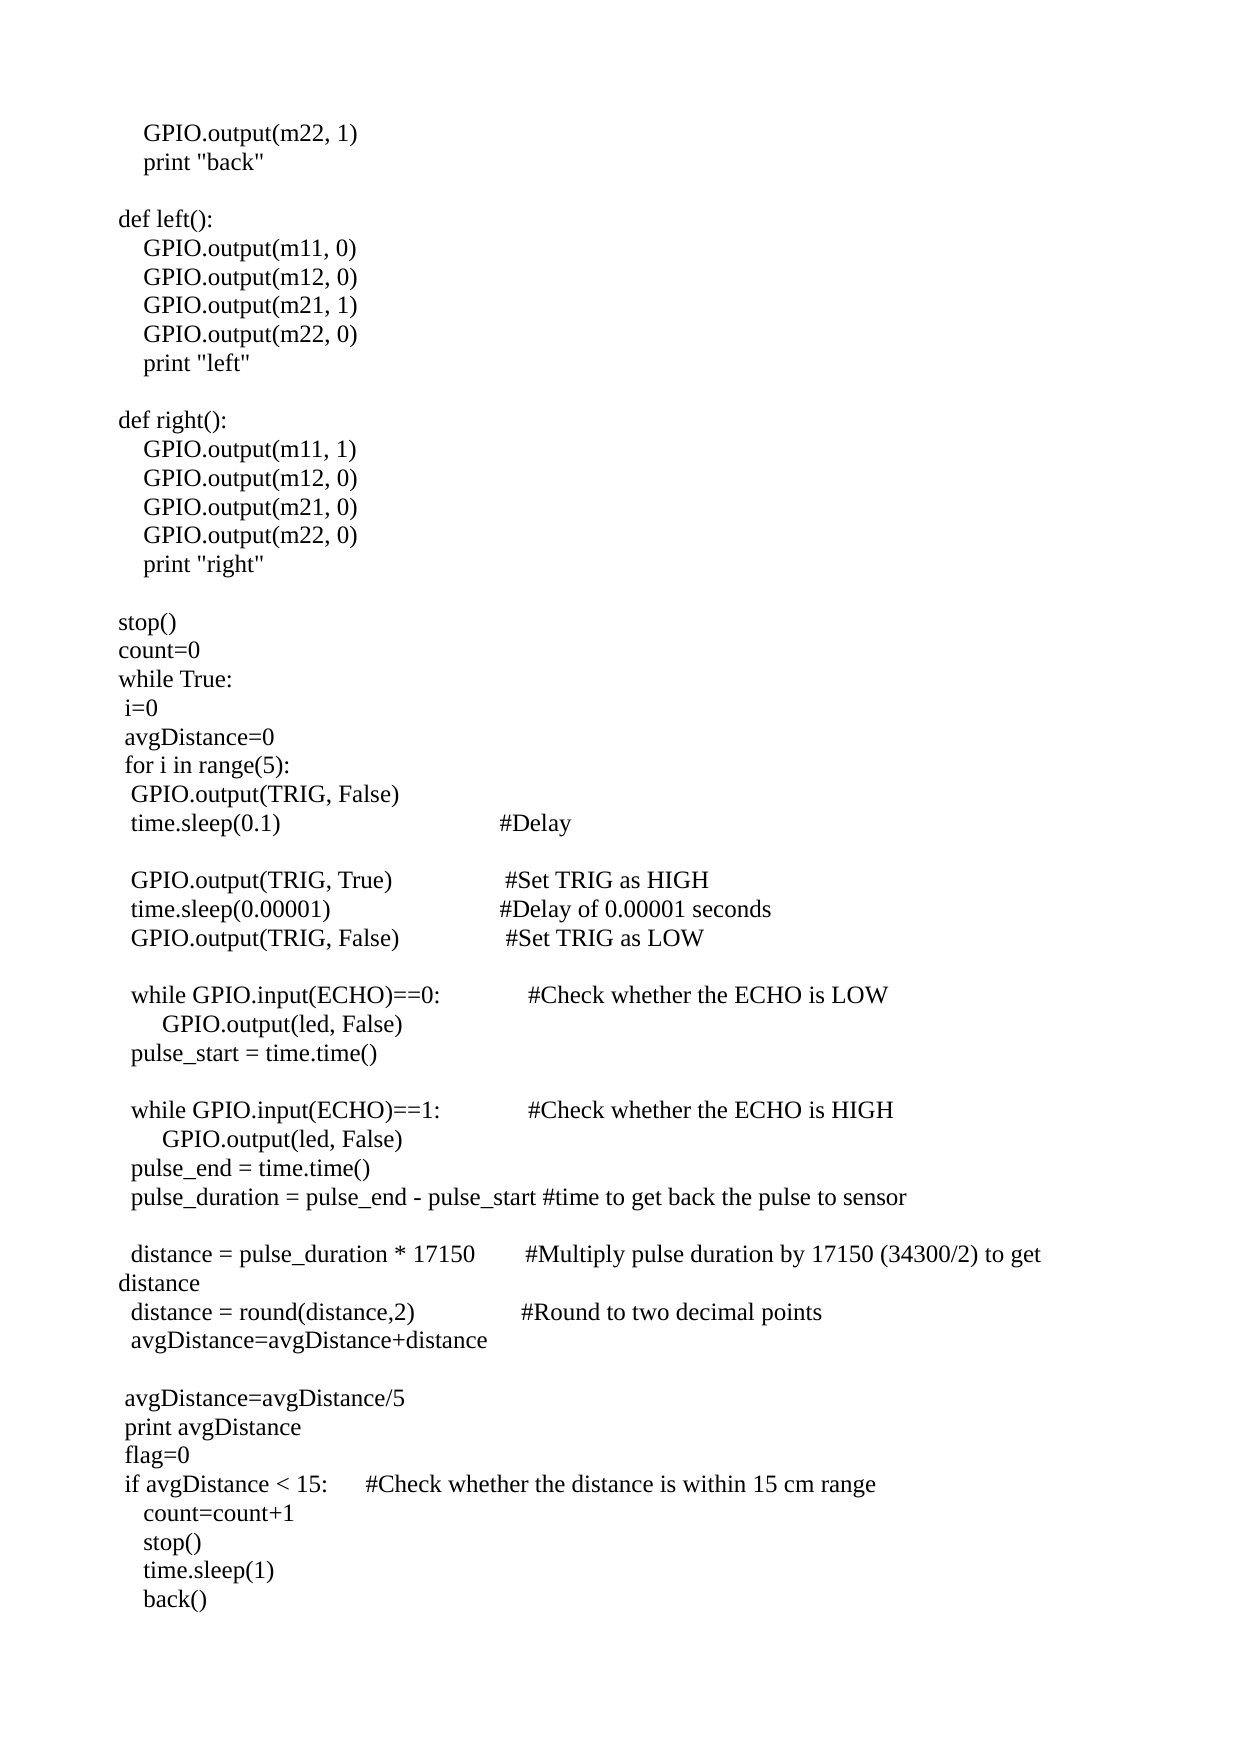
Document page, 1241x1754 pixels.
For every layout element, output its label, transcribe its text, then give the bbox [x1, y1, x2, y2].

text GPIO.output(TRIG, True) #Set TRIG as HIGH [118, 866, 1122, 894]
text GPIO.output(led, False) [118, 1009, 1122, 1038]
text GPIO.output(m22, 0) [118, 521, 1122, 549]
text GPIO.output(m22, 1) [118, 118, 1122, 147]
text time.sleep(0.1) #Delay [118, 808, 1122, 837]
text while True: [118, 664, 1122, 693]
text print "left" [118, 348, 1122, 377]
text avgDistance=avgDistance+distance [118, 1326, 1122, 1354]
text distance = pulse_duration * 17150 #Multiply pulse duration by 17150 (34300/2) to get distance [118, 1239, 1122, 1297]
text for i in range(5): [118, 751, 1122, 779]
text print "right" [118, 549, 1122, 578]
text GPIO.output(m11, 0) [118, 233, 1122, 262]
text avgDistance=0 [118, 722, 1122, 751]
text GPIO.output(m12, 0) [118, 262, 1122, 291]
text pulse_duration = pulse_end - pulse_start #time to get back the pulse to sensor [118, 1182, 1122, 1211]
text GPIO.output(TRIG, False) #Set TRIG as LOW [118, 923, 1122, 952]
text distance = round(distance,2) #Round to two decimal points [118, 1297, 1122, 1326]
text stop() [118, 607, 1122, 636]
text print avgDistance [118, 1412, 1122, 1441]
text GPIO.output(led, False) [118, 1124, 1122, 1153]
text GPIO.output(m22, 0) [118, 319, 1122, 348]
text while GPIO.input(ECHO)==1: #Check whether the ECHO is HIGH [118, 1096, 1122, 1124]
text count=0 [118, 636, 1122, 664]
text print "back" [118, 147, 1122, 176]
text count=count+1 [118, 1498, 1122, 1527]
text flag=0 [118, 1441, 1122, 1469]
text i=0 [118, 693, 1122, 722]
text if avgDistance < 15: #Check whether the distance is within 15 cm range [118, 1469, 1122, 1498]
text time.sleep(0.00001) #Delay of 0.00001 seconds [118, 894, 1122, 923]
text while GPIO.input(ECHO)==0: #Check whether the ECHO is LOW [118, 981, 1122, 1009]
text GPIO.output(TRIG, False) [118, 779, 1122, 808]
text pulse_start = time.time() [118, 1038, 1122, 1067]
text back() [118, 1584, 1122, 1613]
text stop() [118, 1527, 1122, 1556]
text time.sleep(1) [118, 1556, 1122, 1584]
text GPIO.output(m21, 0) [118, 492, 1122, 521]
text GPIO.output(m21, 1) [118, 291, 1122, 319]
text pulse_end = time.time() [118, 1153, 1122, 1182]
text GPIO.output(m12, 0) [118, 463, 1122, 492]
text def left(): [118, 204, 1122, 233]
text def right(): [118, 406, 1122, 434]
text avgDistance=avgDistance/5 [118, 1383, 1122, 1412]
text GPIO.output(m11, 1) [118, 434, 1122, 463]
